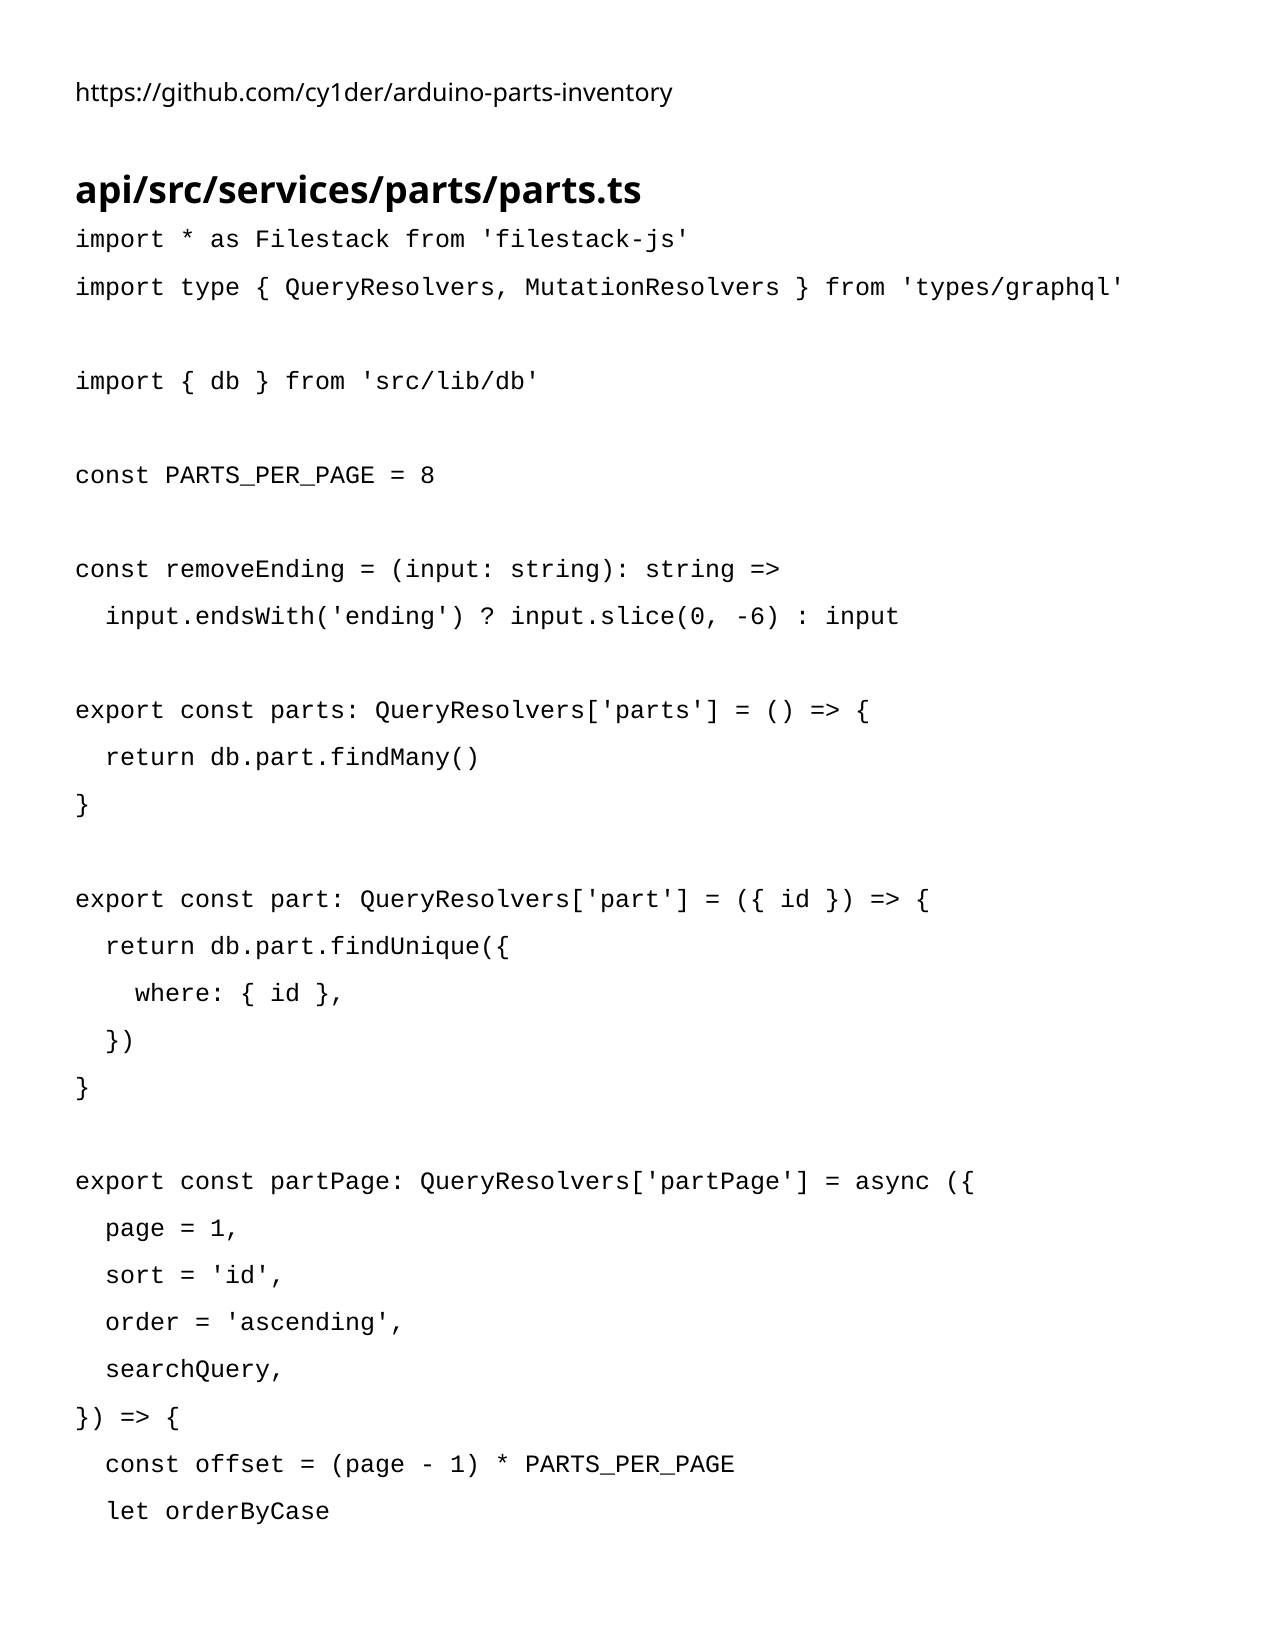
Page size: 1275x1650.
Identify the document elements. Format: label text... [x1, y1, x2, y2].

text } [75, 1074, 1200, 1103]
text import * as Filestack from 'filestack-js' [75, 227, 1200, 255]
text import type { QueryResolvers, MutationResolvers } from 'types/graphql' [75, 274, 1200, 302]
text input.endsWith('ending') ? input.slice(0, -6) : input [75, 604, 1200, 632]
text }) => { [75, 1404, 1200, 1432]
text export const part: QueryResolvers['part'] = ({ id }) => { [75, 886, 1200, 914]
text import { db } from 'src/lib/db' [75, 368, 1200, 397]
text const PARTS_PER_PAGE = 8 [75, 462, 1200, 491]
text export const parts: QueryResolvers['parts'] = () => { [75, 698, 1200, 726]
text const offset = (page - 1) * PARTS_PER_PAGE [75, 1451, 1200, 1479]
text page = 1, [75, 1216, 1200, 1244]
text }) [75, 1027, 1200, 1056]
text } [75, 792, 1200, 820]
text where: { id }, [75, 980, 1200, 1009]
text return db.part.findMany() [75, 745, 1200, 773]
text let orderByCase [75, 1498, 1200, 1527]
text searchQuery, [75, 1357, 1200, 1385]
text order = 'ascending', [75, 1310, 1200, 1338]
text const removeEnding = (input: string): string => [75, 557, 1200, 585]
text sort = 'id', [75, 1263, 1200, 1291]
text return db.part.findUnique({ [75, 933, 1200, 962]
text export const partPage: QueryResolvers['partPage'] = async ({ [75, 1169, 1200, 1197]
subtitle api/src/services/parts/parts.ts [75, 163, 1200, 214]
